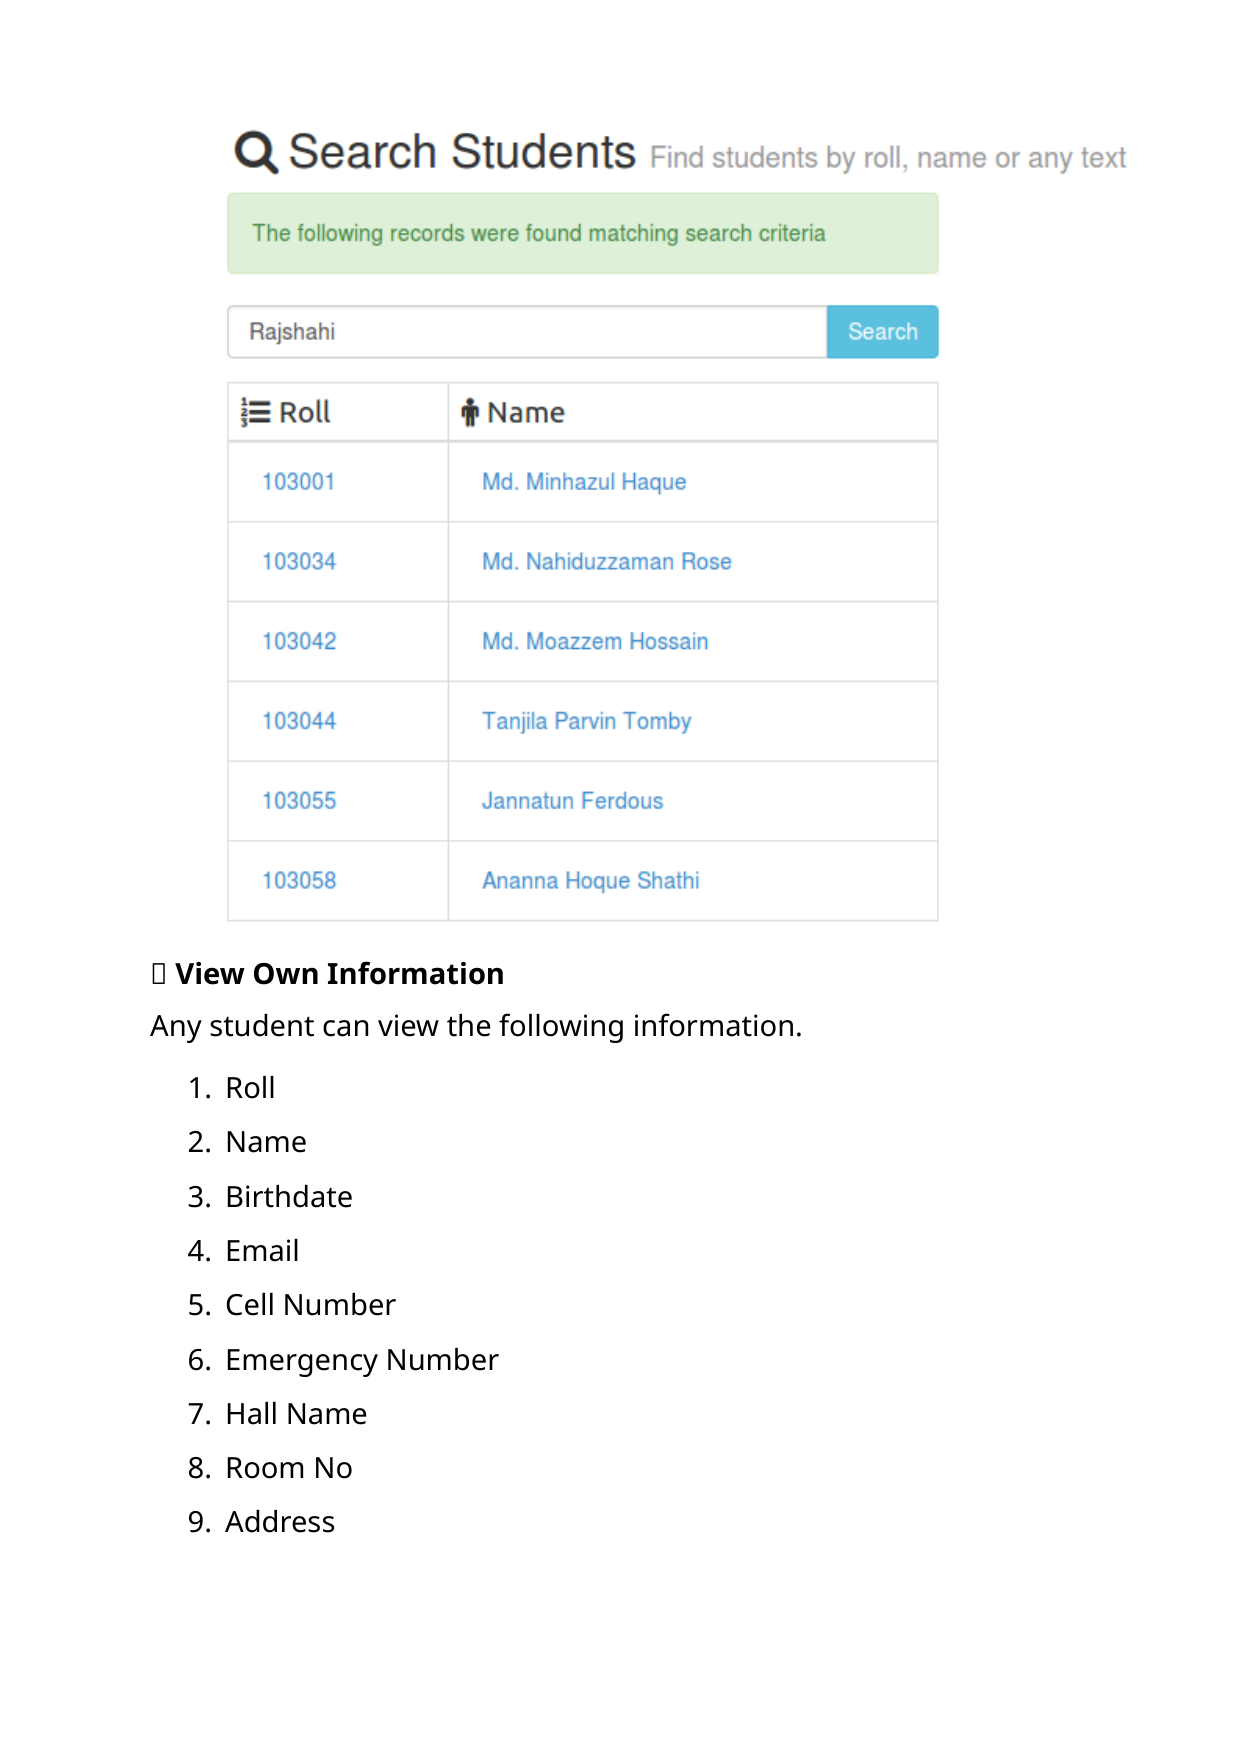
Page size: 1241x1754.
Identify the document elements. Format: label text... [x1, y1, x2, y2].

list Room No [187, 1447, 1166, 1487]
list Roll [187, 1067, 1166, 1107]
list Hall Name [187, 1393, 1166, 1433]
list Name [187, 1122, 1166, 1161]
list Emergency Number [187, 1339, 1166, 1378]
list Birthdate [187, 1176, 1166, 1216]
list Address [187, 1502, 1166, 1541]
list Email [187, 1230, 1166, 1270]
list Cell Number [187, 1284, 1166, 1324]
subtitle  View Own Information [150, 75, 1166, 993]
picture [168, 75, 1147, 953]
text Any student can view the following information. [150, 1005, 1166, 1045]
